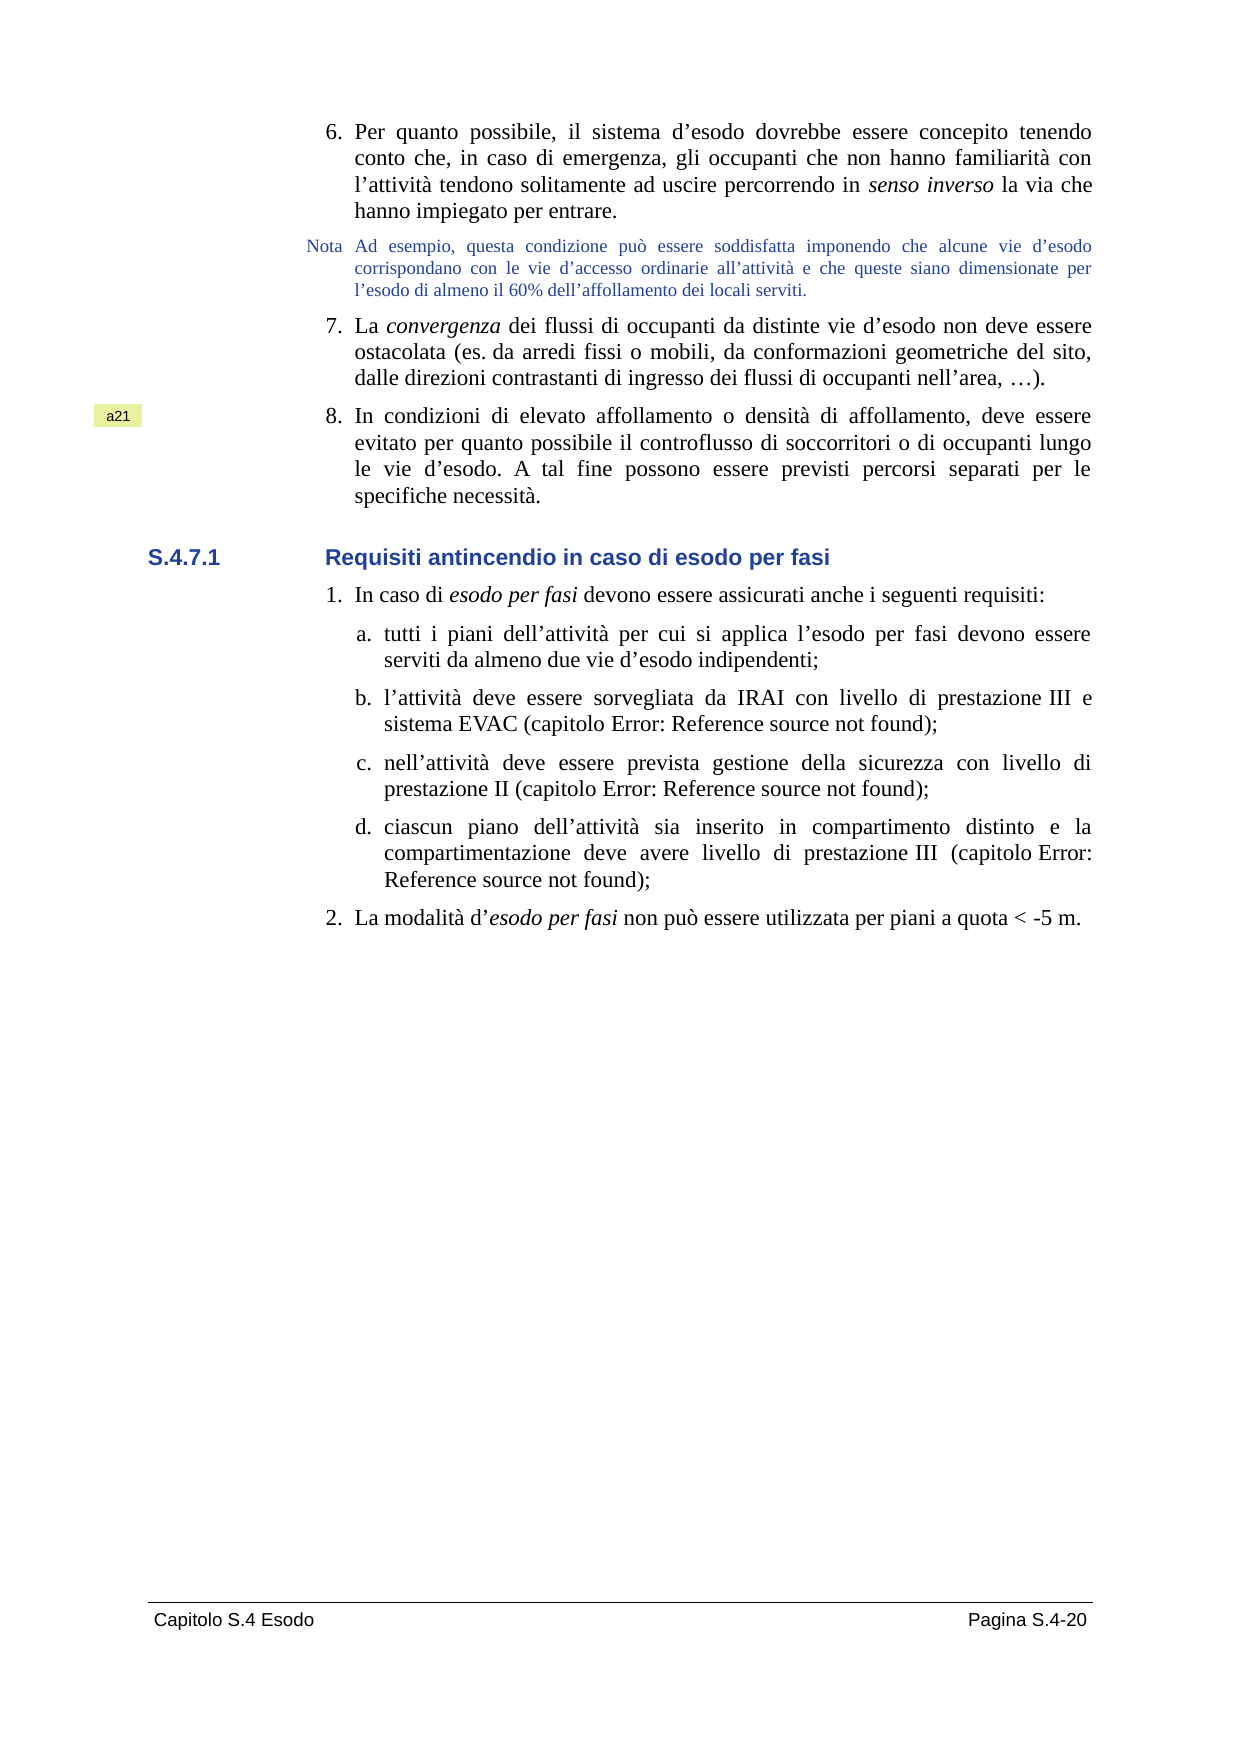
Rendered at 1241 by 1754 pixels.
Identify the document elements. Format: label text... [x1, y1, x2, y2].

list La convergenza dei flussi di occupanti da distinte vie d’esodo non deve essere ostacolata (es. da arredi fissi o mobili, da conformazioni geometriche del sito, dalle direzioni contrastanti di ingresso dei flussi di occupanti nell’area, …). [342, 312, 1093, 391]
list nell’attività deve essere prevista gestione della sicurezza con livello di prestazione II (capitolo Error: Reference source not found); [372, 749, 1093, 801]
list ciascun piano dell’attività sia inserito in compartimento distinto e la compartimentazione deve avere livello di prestazione III (capitolo Error: Reference source not found); [372, 813, 1093, 892]
subtitle Requisiti antincendio in caso di esodo per fasi [148, 543, 1093, 570]
list Ad esempio, questa condizione può essere soddisfatta imponendo che alcune vie d’esodo corrispondano con le vie d’accesso ordinarie all’attività e che queste siano dimensionate per l’esodo di almeno il 60% dell’affollamento dei locali serviti. [342, 235, 1093, 300]
list tutti i piani dell’attività per cui si applica l’esodo per fasi devono essere serviti da almeno due vie d’esodo indipendenti; [372, 620, 1093, 672]
list In condizioni di elevato affollamento o densità di affollamento, deve essere evitato per quanto possibile il controflusso di soccorritori o di occupanti lungo le vie d’esodo. A tal fine possono essere previsti percorsi separati per le specifiche necessità. [342, 403, 1093, 508]
list In caso di esodo per fasi devono essere assicurati anche i seguenti requisiti: [342, 582, 1093, 608]
list a21 [97, 407, 139, 424]
list La modalità d’esodo per fasi non può essere utilizzata per piani a quota < -5 m. [342, 904, 1093, 930]
list l’attività deve essere sorvegliata da IRAI con livello di prestazione III e sistema EVAC (capitolo Error: Reference source not found); [372, 684, 1093, 737]
list Per quanto possibile, il sistema d’esodo dovrebbe essere concepito tenendo conto che, in caso di emergenza, gli occupanti che non hanno familiarità con l’attività tendono solitamente ad uscire percorrendo in senso inverso la via che hanno impiegato per entrare. [342, 118, 1093, 223]
